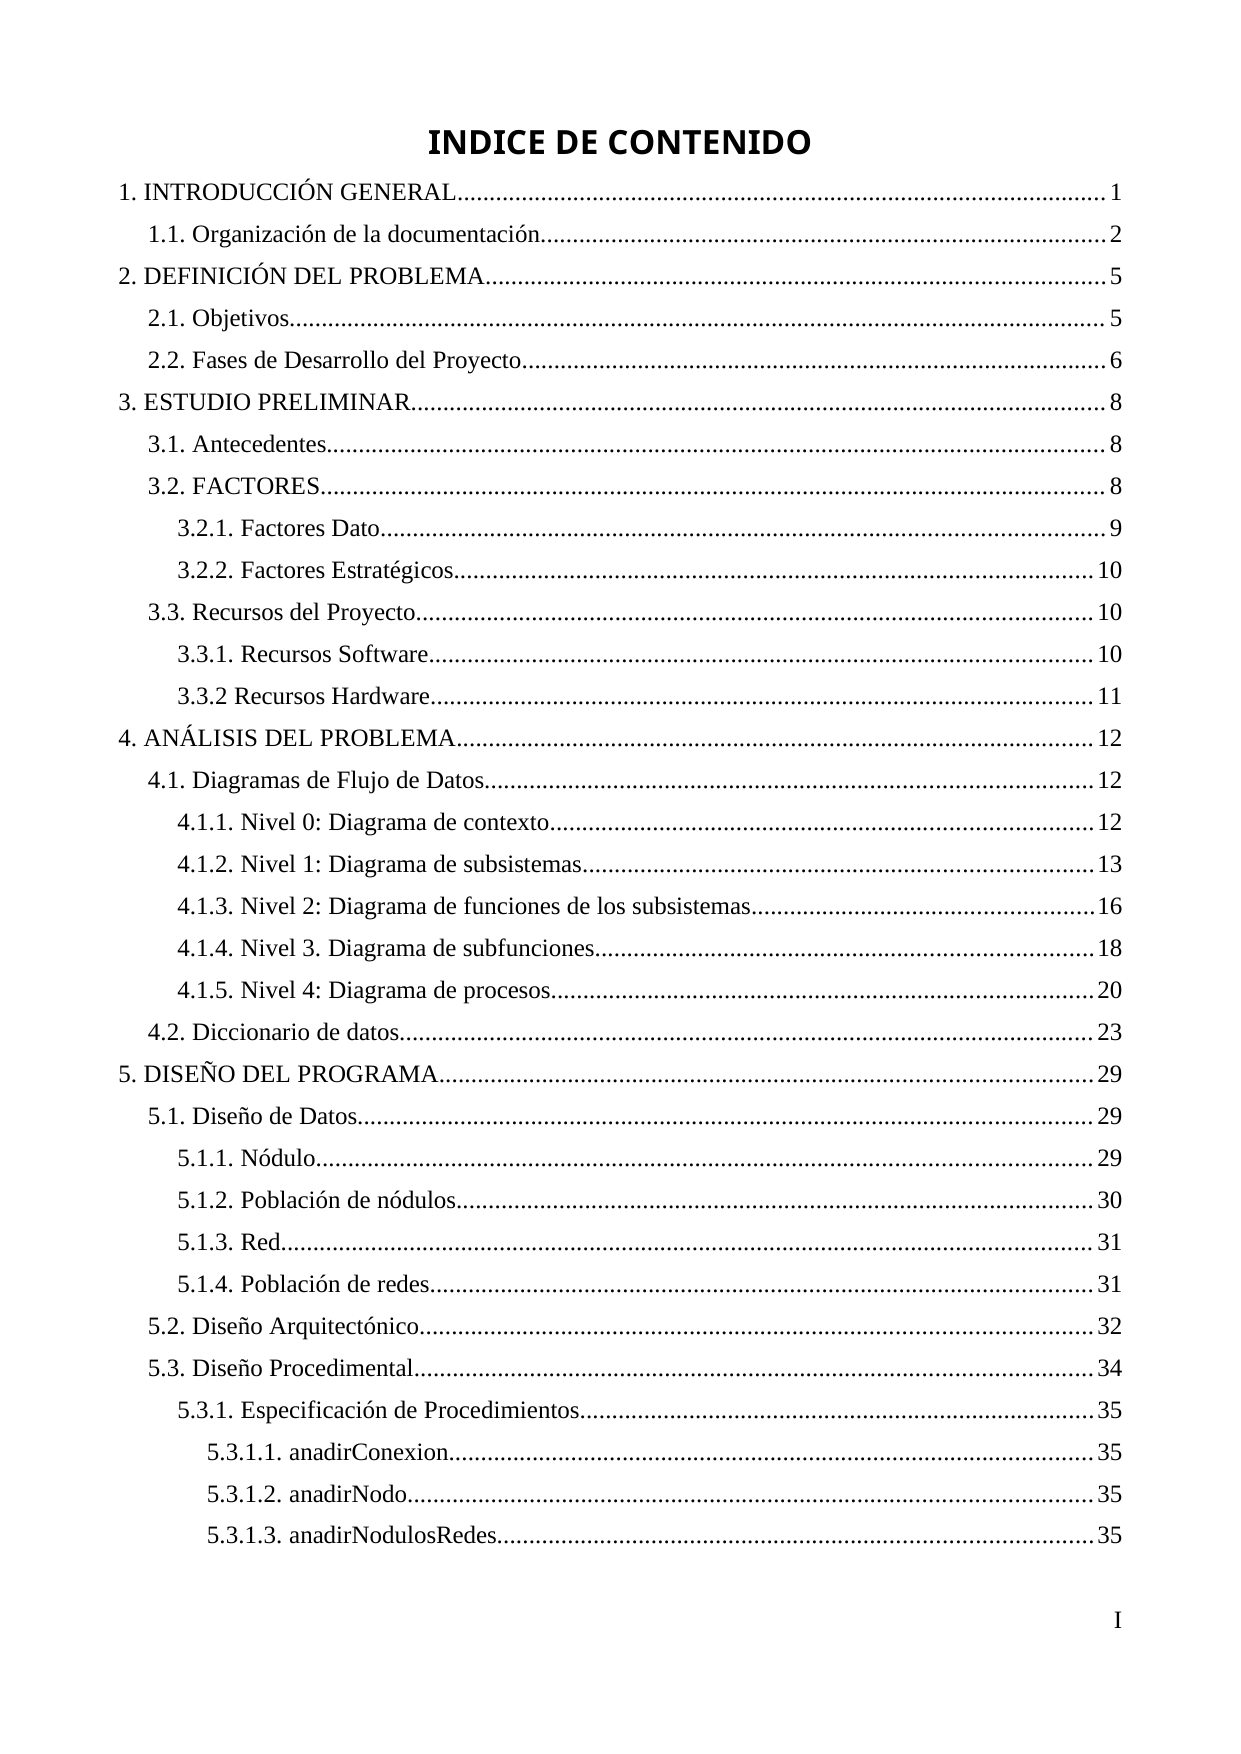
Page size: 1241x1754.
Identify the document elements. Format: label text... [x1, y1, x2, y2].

text 5.1.3. Red 31 [177, 1228, 1122, 1256]
text 5.1. Diseño de Datos 29 [148, 1102, 1122, 1130]
text 5.1.1. Nódulo 29 [177, 1144, 1122, 1172]
text 4.1.2. Nivel 1: Diagrama de subsistemas 13 [177, 850, 1122, 878]
text 3.2. FACTORES 8 [148, 472, 1122, 500]
text 2.2. Fases de Desarrollo del Proyecto 6 [148, 346, 1122, 374]
text 5.1.2. Población de nódulos 30 [177, 1186, 1122, 1214]
text 1. INTRODUCCIÓN GENERAL 1 [118, 178, 1122, 206]
text 2.1. Objetivos 5 [148, 304, 1122, 332]
text 5.2. Diseño Arquitectónico 32 [148, 1312, 1122, 1339]
text 3.1. Antecedentes 8 [148, 430, 1122, 458]
text 5.3.1.2. anadirNodo 35 [207, 1479, 1122, 1507]
text 5.1.4. Población de redes 31 [177, 1269, 1122, 1298]
text 5.3.1. Especificación de Procedimientos 35 [177, 1396, 1122, 1423]
text 3.2.2. Factores Estratégicos 10 [177, 556, 1122, 584]
text 4.1.1. Nivel 0: Diagrama de contexto 12 [177, 808, 1122, 836]
text 3.3.1. Recursos Software 10 [177, 640, 1122, 668]
text 1.1. Organización de la documentación 2 [148, 220, 1122, 248]
text 3.3.2 Recursos Hardware 11 [177, 682, 1122, 710]
text 5. DISEÑO DEL PROGRAMA 29 [118, 1060, 1122, 1088]
text 4. ANÁLISIS DEL PROBLEMA 12 [118, 724, 1122, 752]
text 5.3.1.1. anadirConexion 35 [207, 1437, 1122, 1466]
text 4.1.5. Nivel 4: Diagrama de procesos 20 [177, 976, 1122, 1004]
text 4.1.3. Nivel 2: Diagrama de funciones de los subsistemas 16 [177, 892, 1122, 920]
text 4.1. Diagramas de Flujo de Datos 12 [148, 766, 1122, 794]
text 2. DEFINICIÓN DEL PROBLEMA 5 [118, 262, 1122, 290]
subtitle INDICE DE CONTENIDO [118, 118, 1122, 164]
text 3.2.1. Factores Dato 9 [177, 514, 1122, 542]
text 4.2. Diccionario de datos 23 [148, 1018, 1122, 1046]
text 3. ESTUDIO PRELIMINAR 8 [118, 388, 1122, 416]
text 4.1.4. Nivel 3. Diagrama de subfunciones 18 [177, 934, 1122, 962]
text 5.3.1.3. anadirNodulosRedes 35 [207, 1521, 1122, 1549]
text 5.3. Diseño Procedimental 34 [148, 1353, 1122, 1382]
text 3.3. Recursos del Proyecto 10 [148, 598, 1122, 626]
